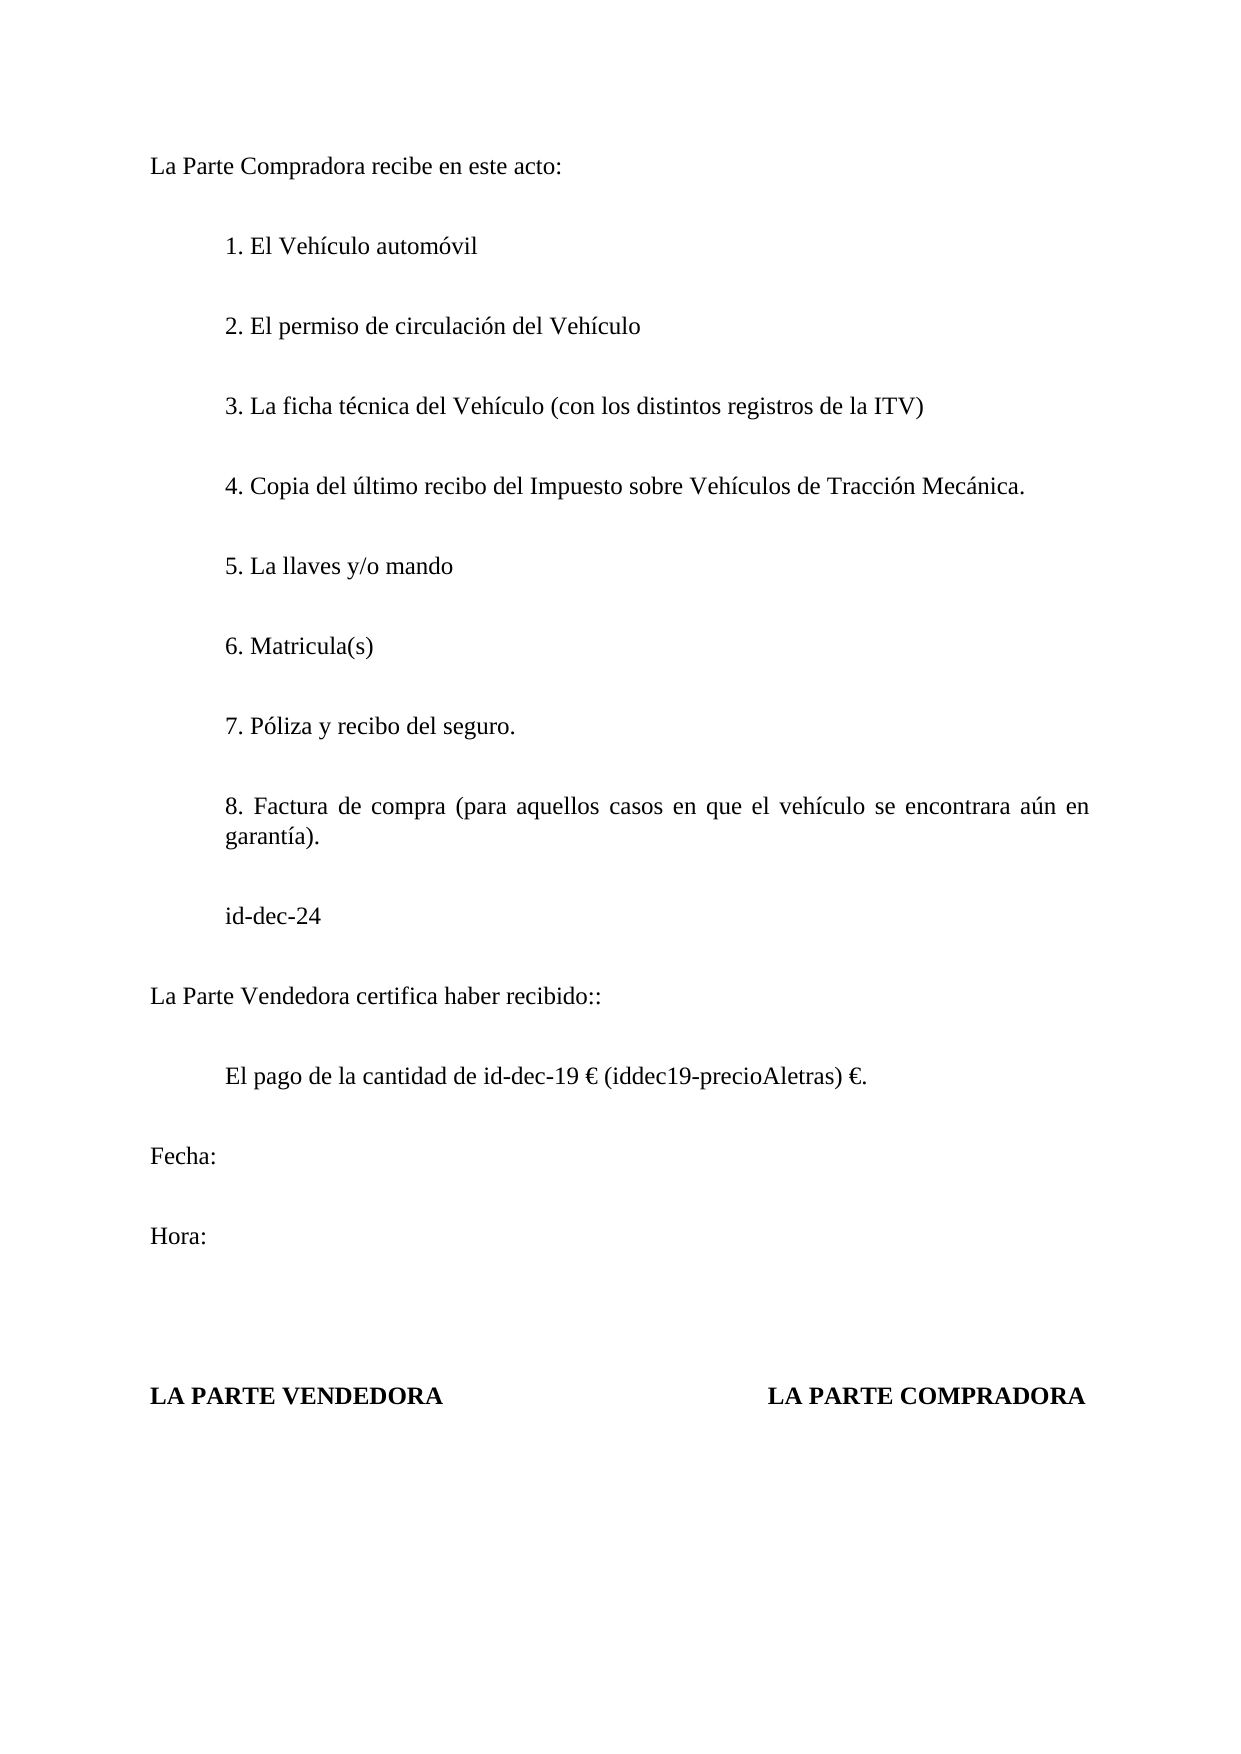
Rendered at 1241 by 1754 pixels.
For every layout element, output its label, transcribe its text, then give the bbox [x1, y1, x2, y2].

text LA PARTE VENDEDORA LA PARTE COMPRADORA [150, 1380, 1090, 1410]
text 8. Factura de compra (para aquellos casos en que el vehículo se encontrara aún en garantía). [225, 790, 1090, 850]
text 3. La ficha técnica del Vehículo (con los distintos registros de la ITV) [225, 390, 1090, 420]
text 7. Póliza y recibo del seguro. [225, 710, 1090, 740]
text 1. El Vehículo automóvil [225, 230, 1090, 260]
text [150, 1570, 1090, 1599]
text El pago de la cantidad de id-dec-19 € (iddec19-precioAletras) €. [225, 1060, 1090, 1090]
text 4. Copia del último recibo del Impuesto sobre Vehículos de Tracción Mecánica. [225, 470, 1090, 500]
text Fecha: [150, 1140, 1090, 1170]
text 2. El permiso de circulación del Vehículo [225, 310, 1090, 340]
text 6. Matricula(s) [225, 630, 1090, 660]
text La Parte Vendedora certifica haber recibido:: [150, 980, 1090, 1010]
text 5. La llaves y/o mando [225, 550, 1090, 580]
text La Parte Compradora recibe en este acto: [150, 150, 1090, 180]
text Hora: [150, 1220, 1090, 1250]
text id-dec-24 [225, 900, 1090, 930]
